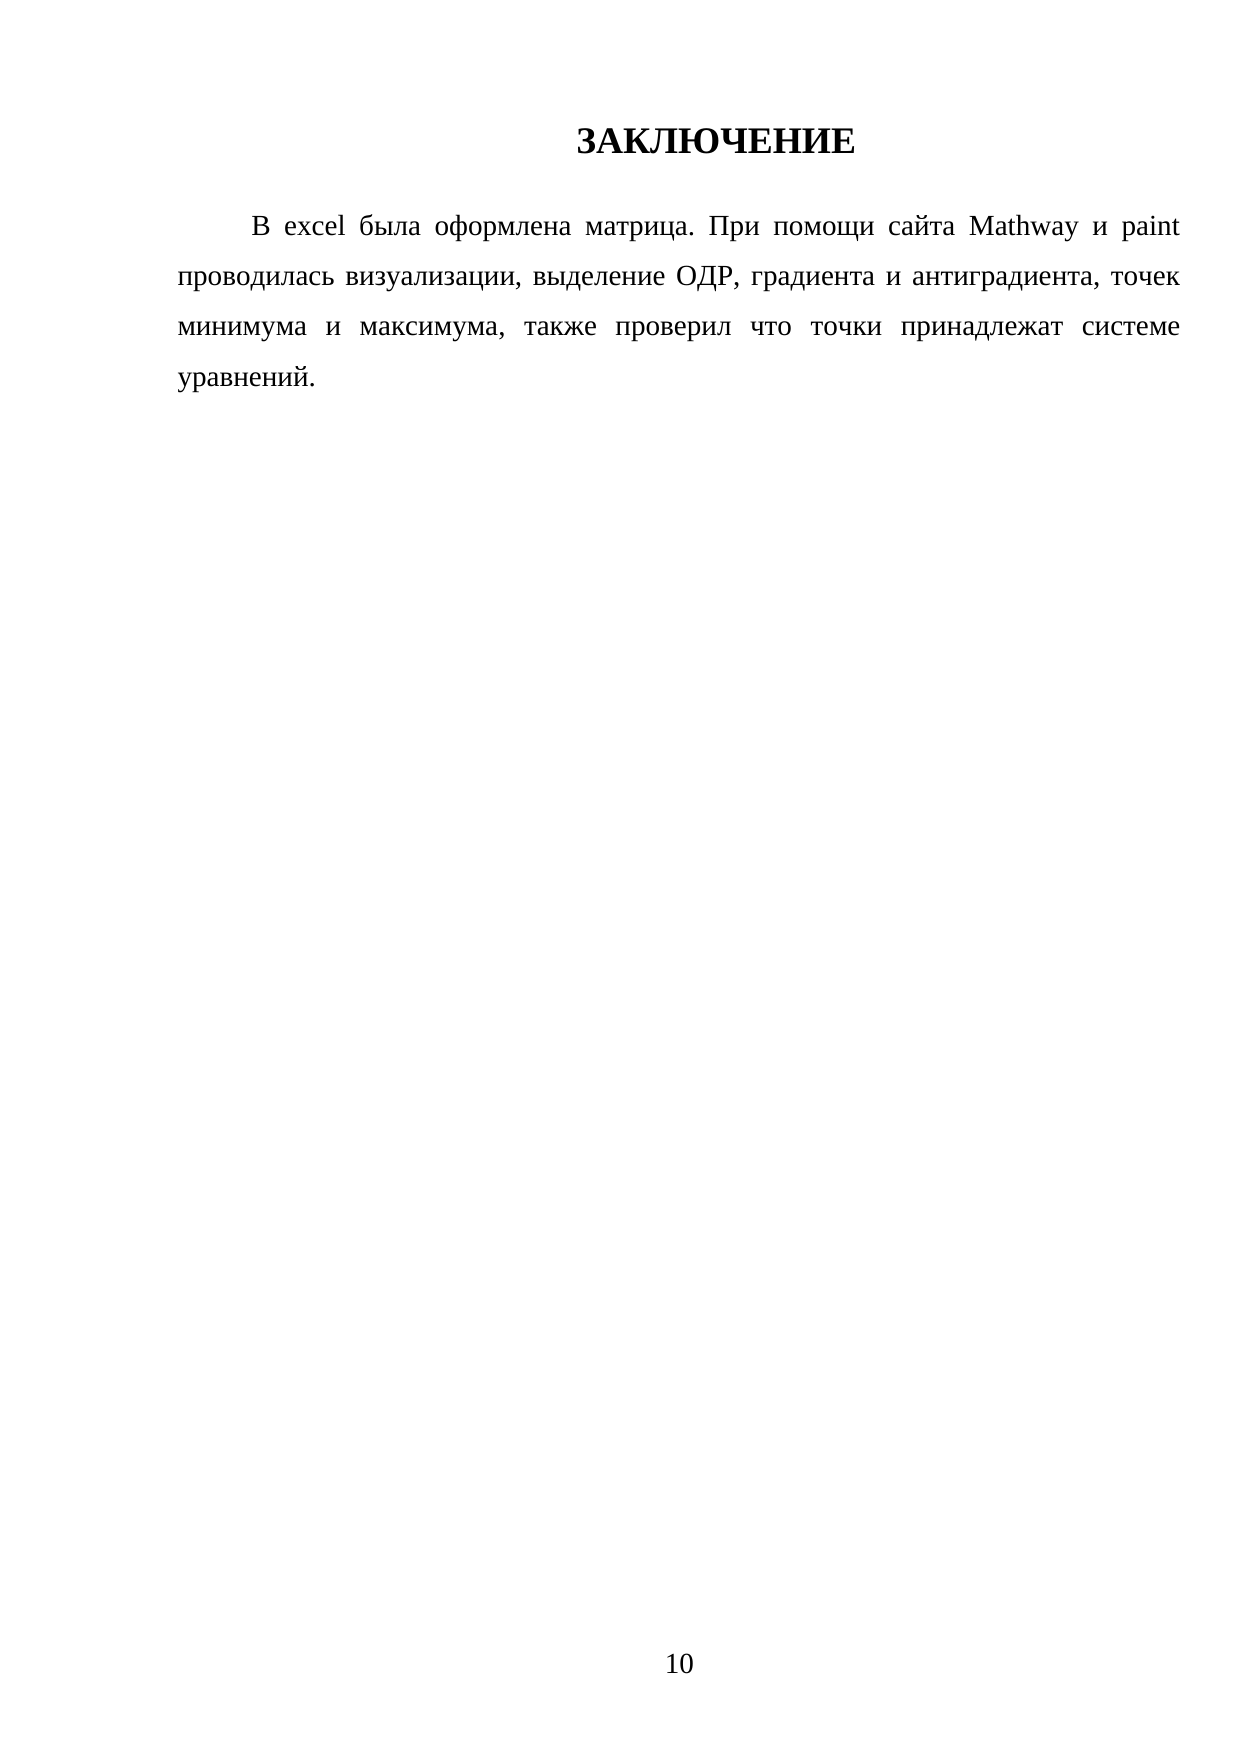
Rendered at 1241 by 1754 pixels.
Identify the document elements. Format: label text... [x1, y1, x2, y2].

text В excel была оформлена матрица. При помощи сайта Mathway и paint проводилась визуализации, выделение ОДР, градиента и антиградиента, точек минимума и максимума, также проверил что точки принадлежат системе уравнений. [177, 208, 1181, 392]
subtitle ЗАКЛЮЧЕНИЕ [177, 118, 1181, 161]
